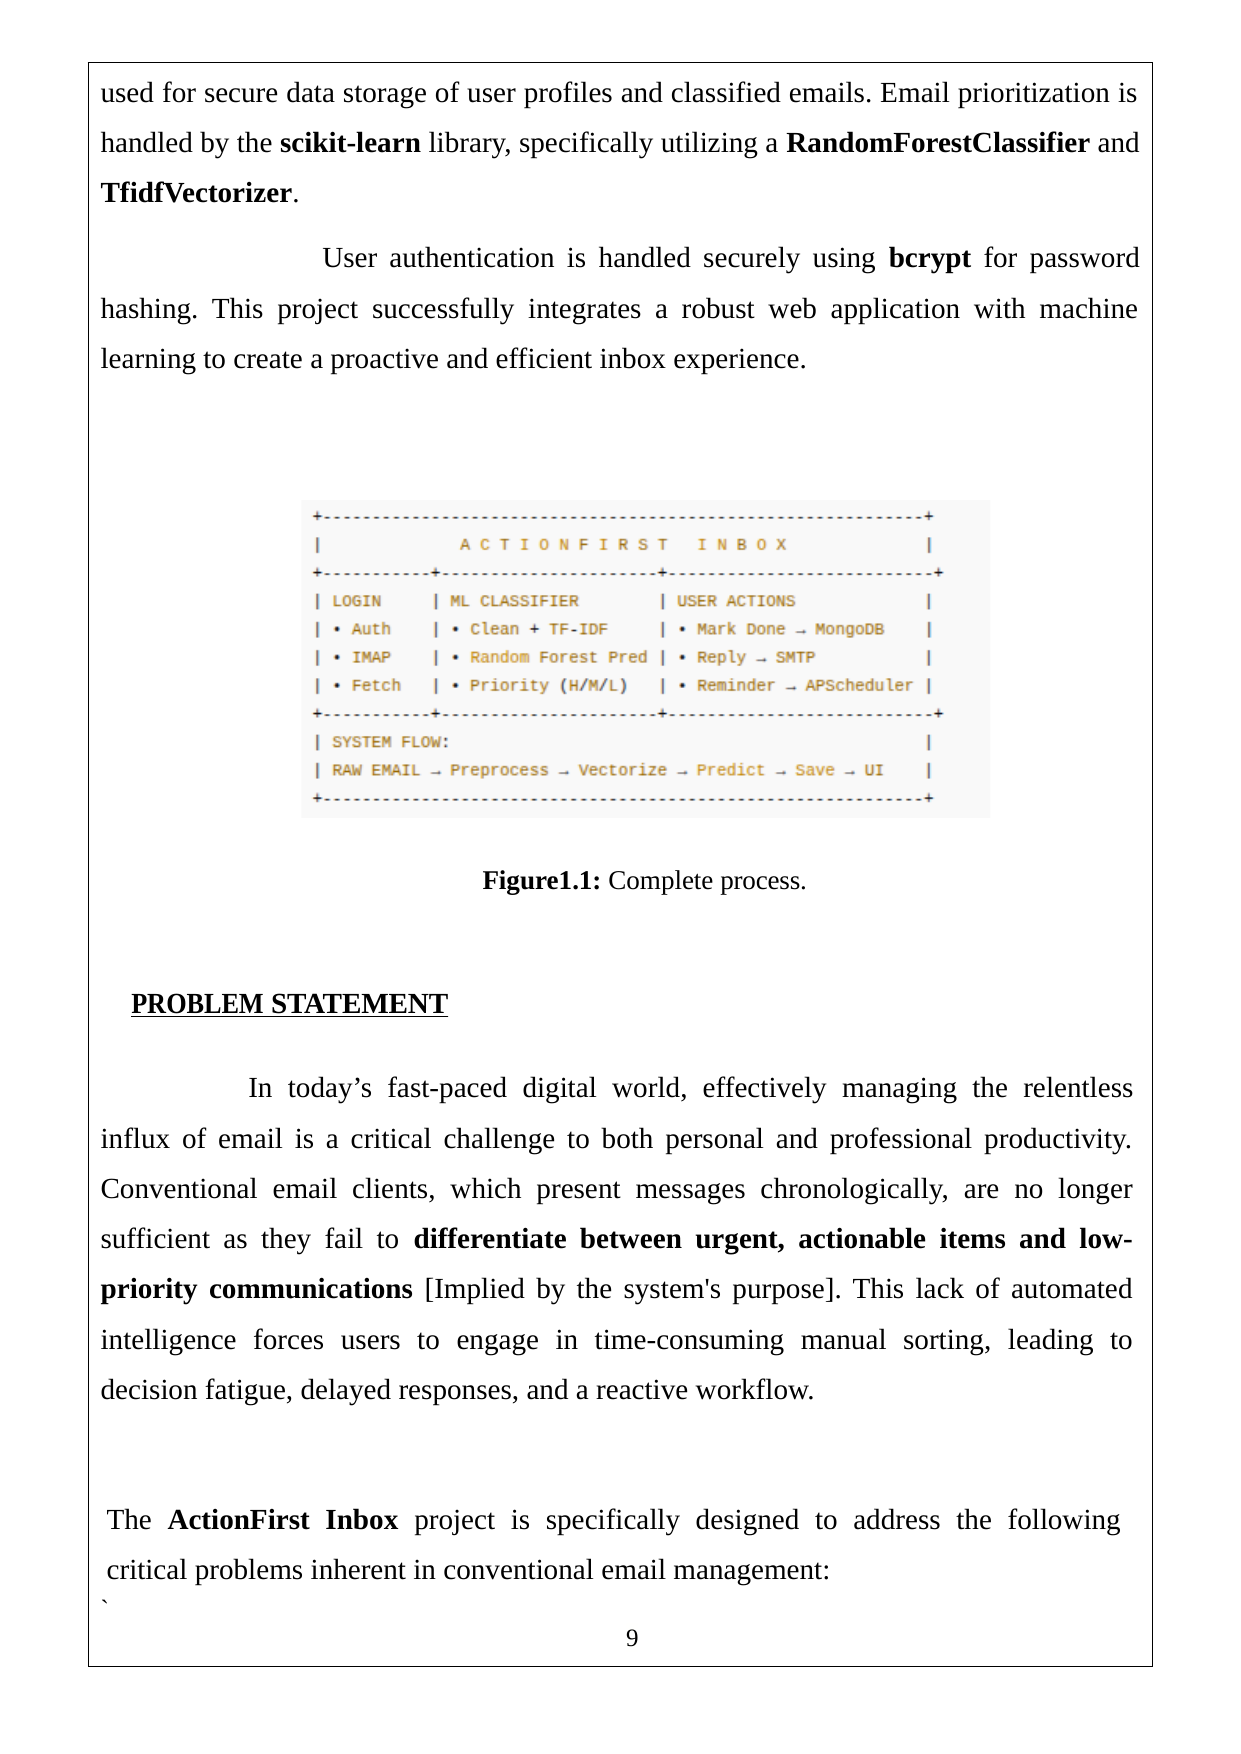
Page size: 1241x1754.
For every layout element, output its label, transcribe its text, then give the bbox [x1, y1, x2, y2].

subtitle PROBLEM STATEMENT [100, 987, 1140, 1020]
text In today’s fast-paced digital world, effectively managing the relentless influx of email is a critical challenge to both personal and professional productivity. Conventional email clients, which present messages chronologically, are no longer sufficient as they fail to differentiate between urgent, actionable items and low-priority communications [Implied by the system's purpose]. This lack of automated intelligence forces users to engage in time-consuming manual sorting, leading to decision fatigue, delayed responses, and a reactive workflow. [94, 1070, 1134, 1406]
text User authentication is handled securely using bcrypt for password hashing. This project successfully integrates a robust web application with machine learning to create a proactive and efficient inbox experience. [100, 241, 1140, 375]
text Figure1.1: Complete process. [100, 864, 1140, 896]
text The ActionFirst Inbox project is specifically designed to address the following critical problems inherent in conventional email management: [106, 1502, 1122, 1586]
text used for secure data storage of user profiles and classified emails. Email prioritization is handled by the scikit-learn library, specifically utilizing a RandomForestClassifier and TfidfVectorizer. [100, 75, 1140, 209]
